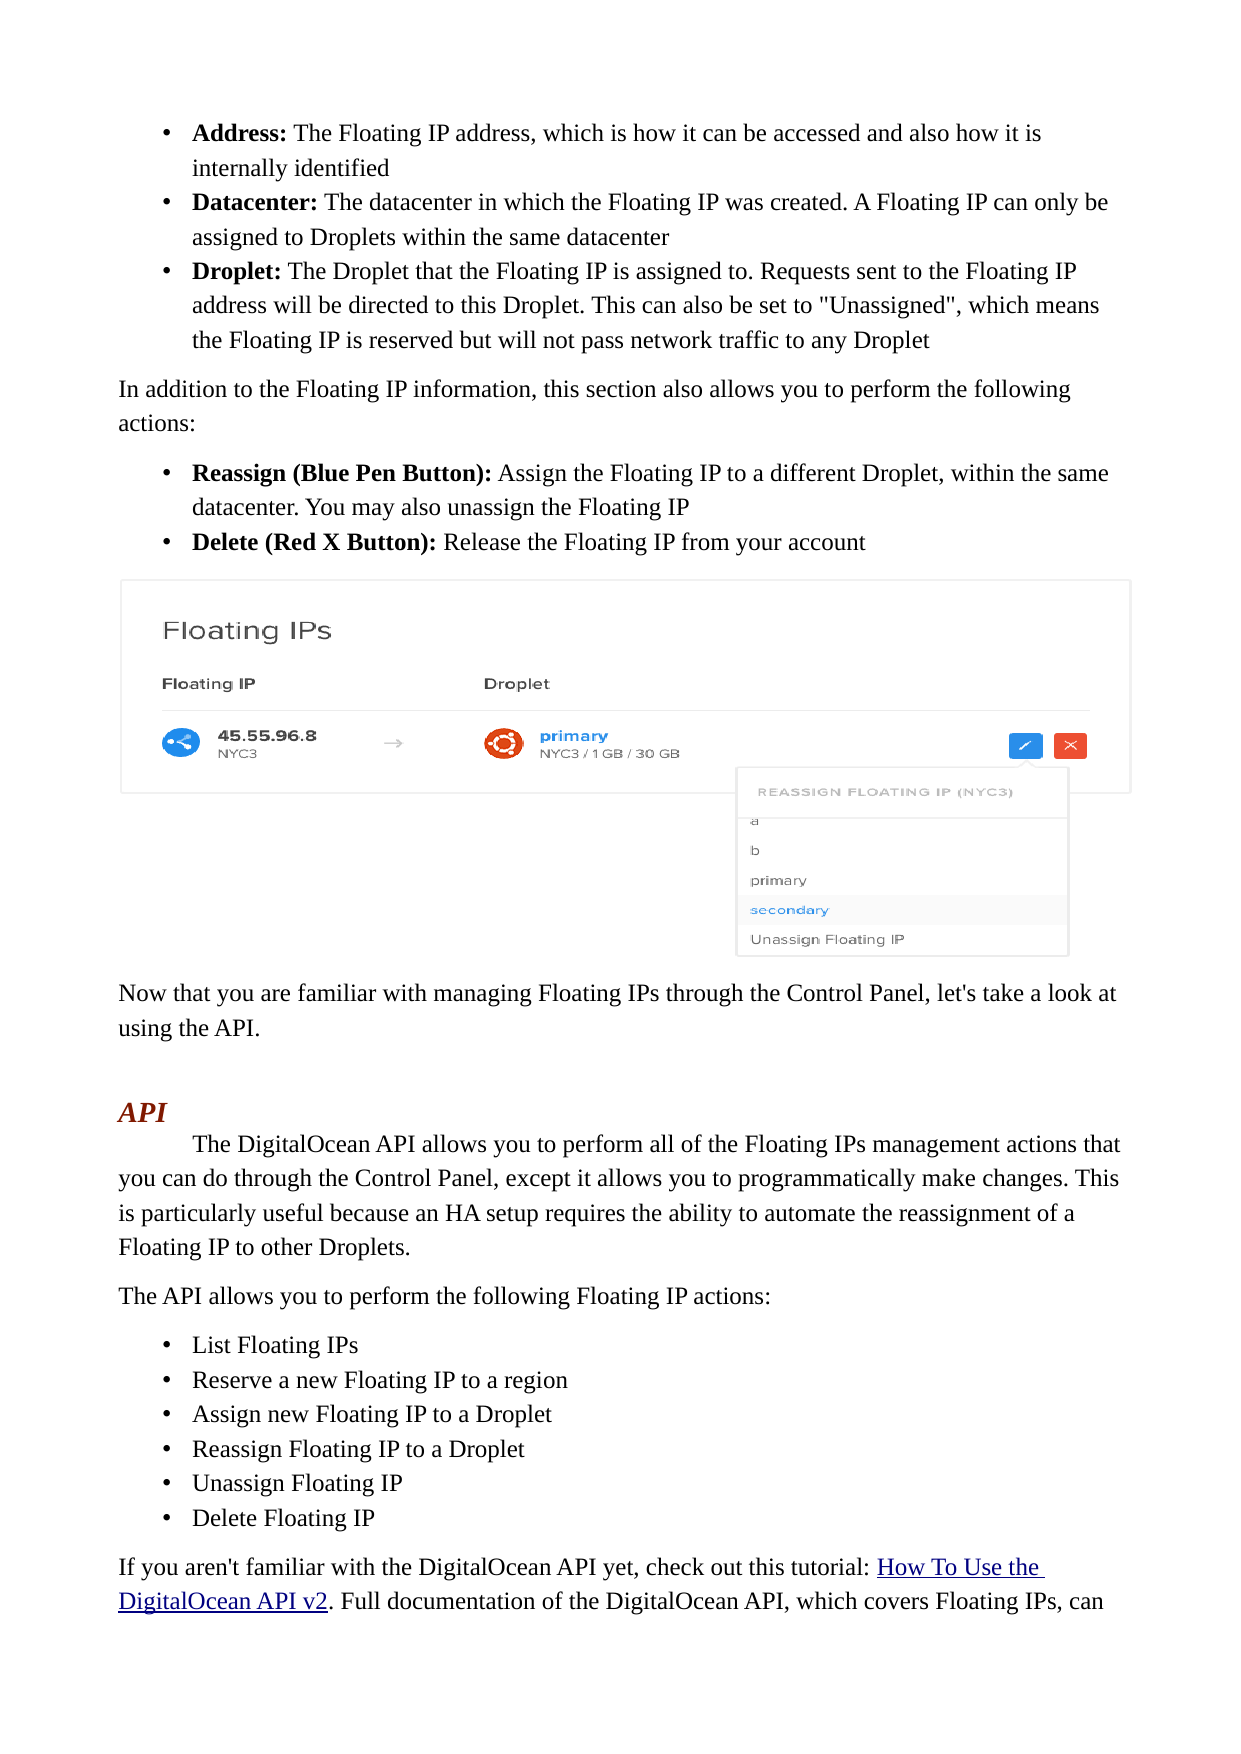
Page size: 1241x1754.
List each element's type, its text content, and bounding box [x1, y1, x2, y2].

list Reassign Floating IP to a Droplet [162, 1434, 1122, 1462]
text If you aren't familiar with the DigitalOcean API yet, check out this tutorial: How To Use the DigitalOcean API v2. Full documentation of the DigitalOcean API, which covers Floating IPs, can [118, 1552, 1122, 1615]
list Delete Floating IP [162, 1503, 1122, 1531]
list List Floating IPs [162, 1330, 1122, 1359]
text The API allows you to perform the following Floating IP actions: [118, 1281, 1122, 1310]
list Droplet: The Droplet that the Floating IP is assigned to. Requests sent to the Floating IP address will be directed to this Droplet. This can also be set to "Unassigned", which means the Floating IP is reserved but will not pass network traffic to any Droplet [162, 256, 1122, 354]
picture [118, 575, 1136, 958]
list Address: The Floating IP address, which is how it can be accessed and also how it is internally identified [162, 118, 1122, 181]
list Delete (Red X Button): Release the Floating IP from your account [162, 527, 1122, 555]
text In addition to the Floating IP information, this section also allows you to perform the following actions: [118, 374, 1122, 437]
list Reassign (Blue Pen Button): Assign the Floating IP to a different Droplet, within the same datacenter. You may also unassign the Floating IP [162, 458, 1122, 521]
list Reserve a new Floating IP to a region [162, 1365, 1122, 1393]
list Unassign Floating IP [162, 1468, 1122, 1497]
text API [118, 1095, 1122, 1129]
text The DigitalOcean API allows you to perform all of the Floating IPs management actions that you can do through the Control Panel, except it allows you to programmatically make changes. This is particularly useful because an HA setup requires the ability to automate the reassignment of a Floating IP to other Droplets. [118, 1129, 1122, 1261]
list Datacenter: The datacenter in which the Floating IP was created. A Floating IP can only be assigned to Droplets within the same datacenter [162, 187, 1122, 250]
text Now that you are familiar with managing Floating IPs through the Control Panel, let's take a look at using the API. [118, 978, 1122, 1041]
list Assign new Floating IP to a Droplet [162, 1399, 1122, 1428]
